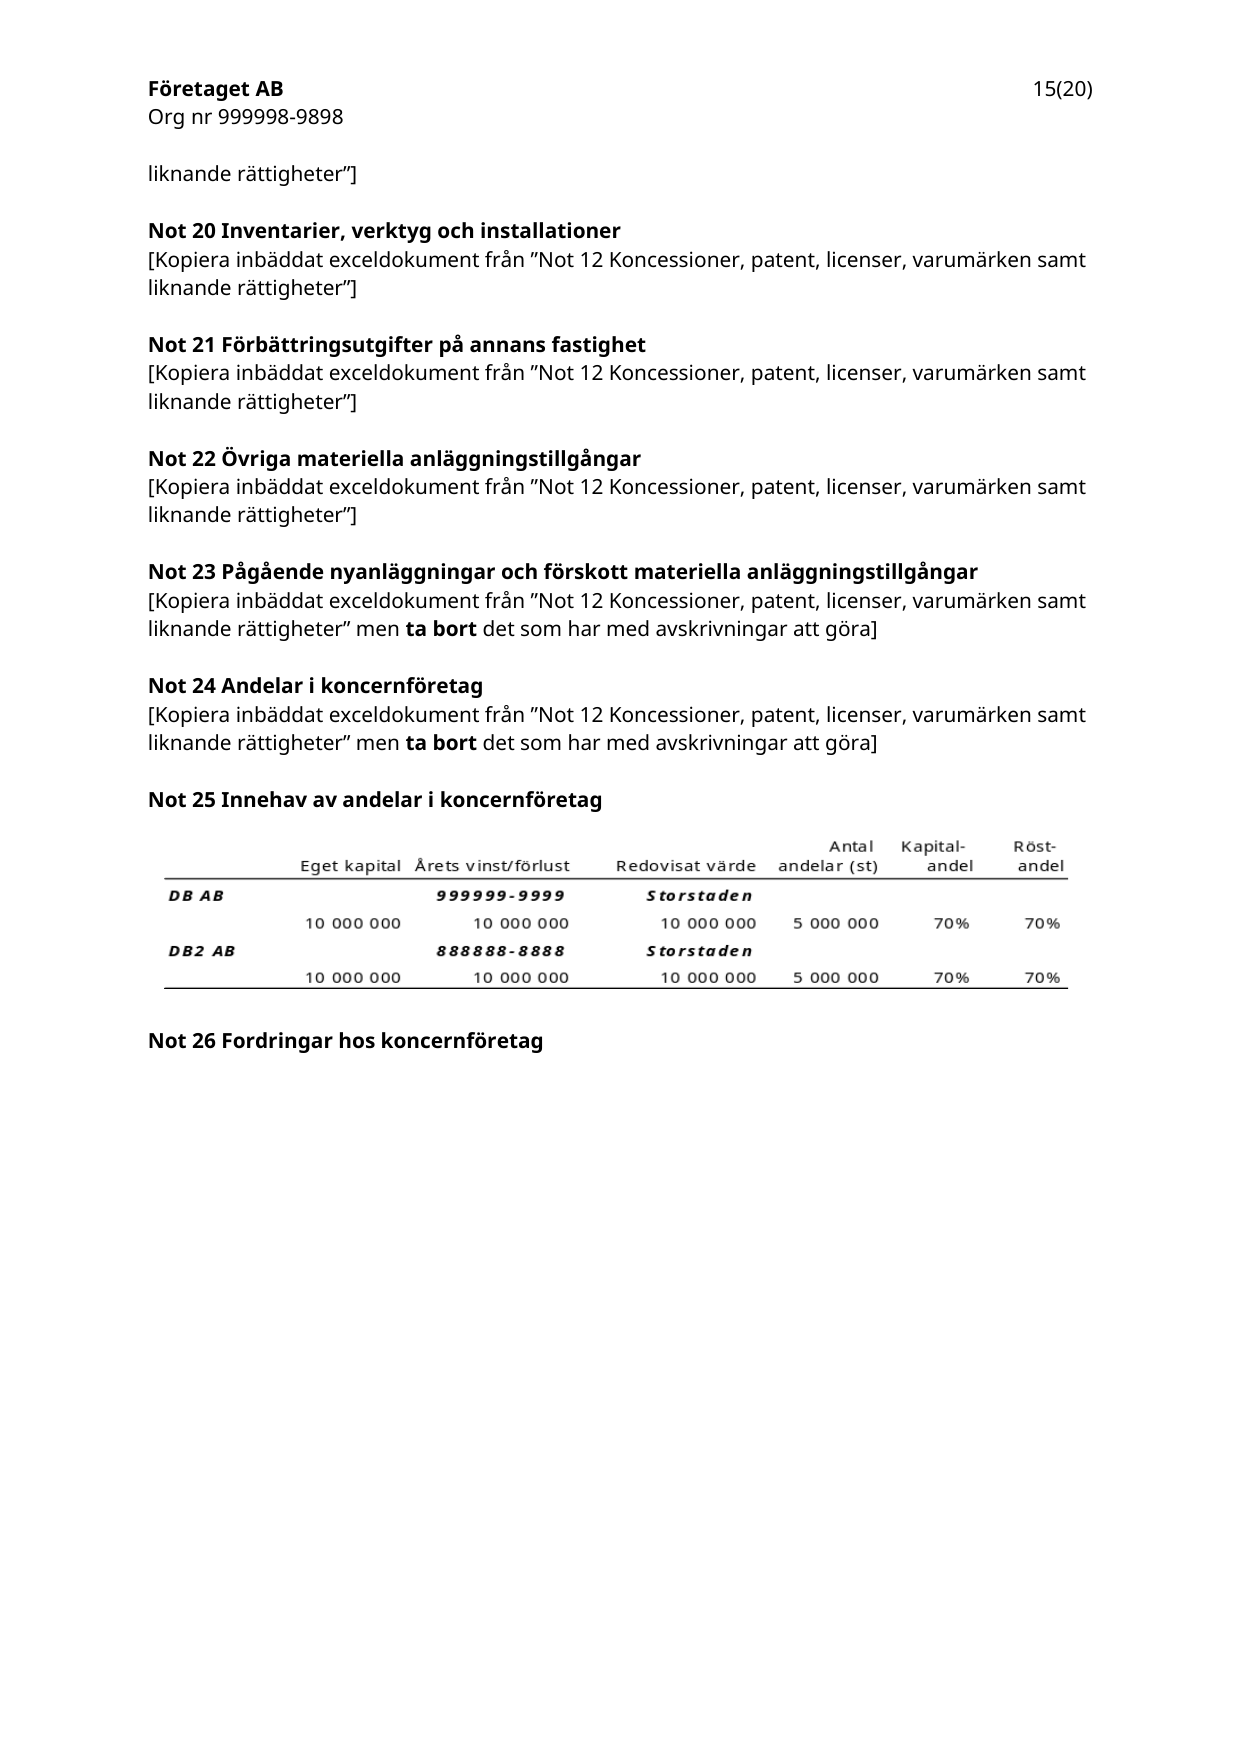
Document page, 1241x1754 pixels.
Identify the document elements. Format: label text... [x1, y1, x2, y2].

text liknande rättigheter”] Not 20 Inventarier, verktyg och installationer [Kopiera inbäddat exceldokument från ”Not 12 Koncessioner, patent, licenser, varumärken samt liknande rättigheter”] Not 21 Förbättringsutgifter på annans fastighet [Kopiera inbäddat exceldokument från ”Not 12 Koncessioner, patent, licenser, varumärken samt liknande rättigheter”] Not 22 Övriga materiella anläggningstillgångar [Kopiera inbäddat exceldokument från ”Not 12 Koncessioner, patent, licenser, varumärken samt liknande rättigheter”] Not 23 Pågående nyanläggningar och förskott materiella anläggningstillgångar [Kopiera inbäddat exceldokument från ”Not 12 Koncessioner, patent, licenser, varumärken samt liknande rättigheter” men ta bort det som har med avskrivningar att göra] Not 24 Andelar i koncernföretag [Kopiera inbäddat exceldokument från ”Not 12 Koncessioner, patent, licenser, varumärken samt liknande rättigheter” men ta bort det som har med avskrivningar att göra] Not 25 Innehav av andelar i koncernföretag Not 26 Fordringar hos koncernföretag [148, 159, 1093, 1055]
